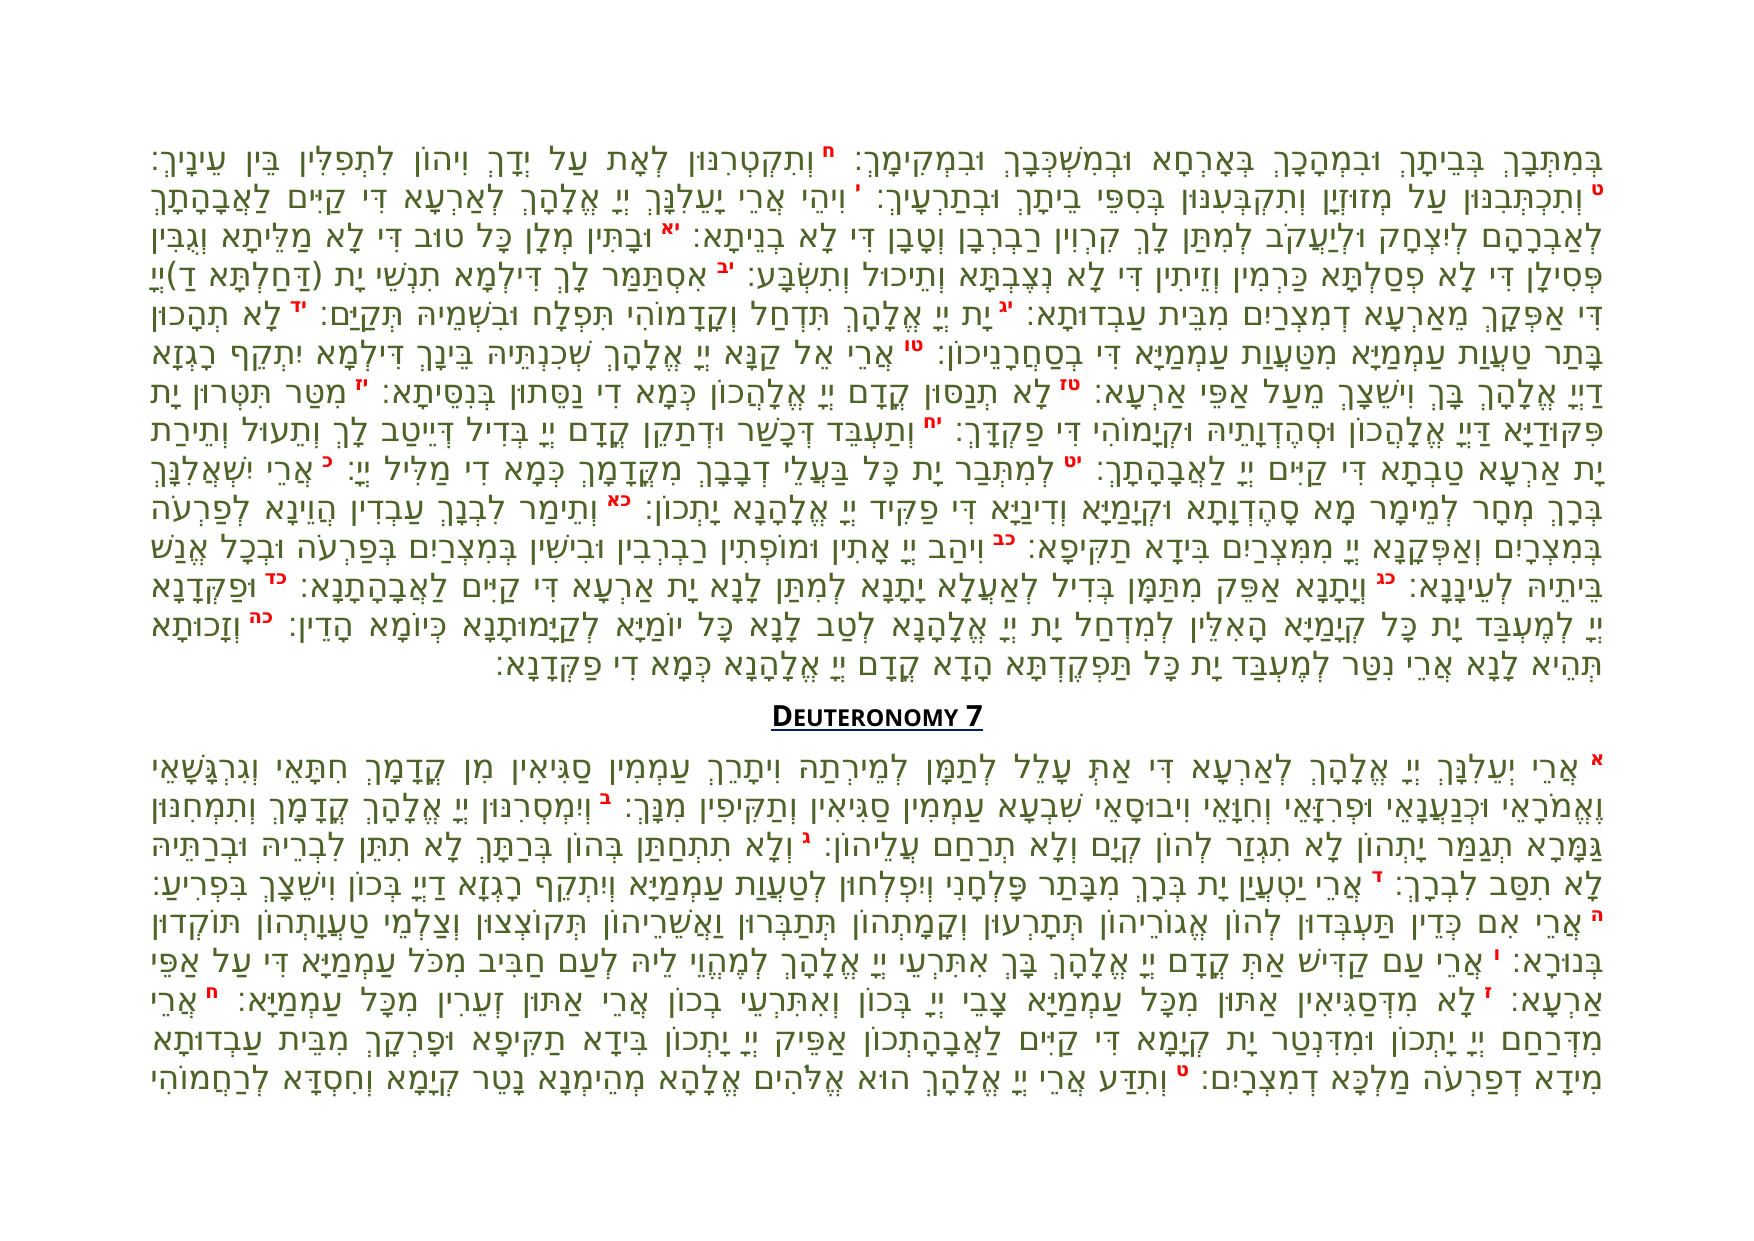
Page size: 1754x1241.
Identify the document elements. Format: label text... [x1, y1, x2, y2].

text א אֲרֵי יְעֵלִנָּךְ יְיָ אֱלָהָךְ לְאַרְעָא דִּי אַתְּ עָלֵל לְתַמָּן לְמֵירְתַהּ וִיתָרֵךְ עַמְמִין סַגִּיאִין מִן קֳדָמָךְ חִתָּאֵי וְגִרְגָּשָׁאֵי וֶאֱמֹרָאֵי וּכְנַעֲנָאֵי וּפְרִזָּאֵי וְחִוָּאֵי וִיבוּסָאֵי שִׁבְעָא עַמְמִין סַגִּיאִין וְתַקִּיפִין מִנָּךְ׃ ב וְיִמְסְרִנּוּן יְיָ אֱלָהָךְ קֳדָמָךְ וְתִמְחִנּוּן גַּמָּרָא תְגַמַּר יָתְהוֹן לָא תִגְזַר לְהוֹן קְיָם וְלָא תְרַחַם עֲלֵיהוֹן׃ ג וְלָא תִתְחַתַּן בְּהוֹן בְּרַתָּךְ לָא תִתֵּן לִבְרֵיהּ וּבְרַתֵּיהּ לָא תִסַּב לִבְרָךְ׃ ד אֲרֵי יַטְעֲיַן יָת בְּרָךְ מִבָּתַר פָּלְחָנִי וְיִפְלְחוּן לְטַעֲוַת עַמְמַיָּא וְיִתְקֵף רָגְזָא דַיְיָ בְּכוֹן וִישֵׁצָךְ בִּפְרִיעַ׃ ה אֲרֵי אִם כְּדֵין תַּעְבְּדוּן לְהוֹן אֱגוֹרֵיהוֹן תְּתָרְעוּן וְקָמָתְהוֹן תְּתַבְּרוּן וַאֲשֵׁרֵיהוֹן תְּקוֹצְצוּן וְצַלְמֵי טַעֲוָתְהוֹן תּוֹקְדוּן בְּנוּרָא׃ ו אֲרֵי עַם קַדִּישׁ אַתְּ קֳדָם יְיָ אֱלָהָךְ בָּךְ אִתִּרְעֵי יְיָ אֱלָהָךְ לְמֶהֱוֵי לֵיהּ לְעַם חַבִּיב מִכֹּל עַמְמַיָּא דִּי עַל אַפֵּי אַרְעָא׃ ז לָא מִדְּסַגִּיאִין אַתּוּן מִכָּל עַמְמַיָּא צָבֵי יְיָ בְּכוֹן וְאִתִּרְעֵי בְכוֹן אֲרֵי אַתּוּן זְעֵרִין מִכָּל עַמְמַיָּא׃ ח אֲרֵי מִדְּרַחַם יְיָ יָתְכוֹן וּמִדִּנְטַר יָת קְיָמָא דִּי קַיִּים לַאֲבָהָתְכוֹן אַפֵּיק יְיָ יָתְכוֹן בִּידָא תַקִּיפָא וּפָרְקָךְ מִבֵּית עַבְדוּתָא מִידָא דְפַרְעֹה מַלְכָּא דְמִצְרָיִם׃ ט וְתִדַּע אֲרֵי יְיָ אֱלָהָךְ הוּא אֱלֹּהִים אֱלָהָא מְהֵימְנָא נָטֵר קְיָמָא וְחִסְדָּא לְרַחֲמוֹהִי [150, 748, 1604, 1097]
text בְּמִתְּבָךְ בְּבֵיתָךְ וּבִמְהָכָךְ בְּאָרְחָא וּבְמִשְׁכְּבָךְ וּבִמְקִימָךְ׃ ח וְתִקְטְרִנּוּן לְאָת עַל יְדָךְ וִיהוֹן לִתְפִלִּין בֵּין עֵינָיךְ׃ ט וְתִכְתְּבִנּוּן עַל מְזוּזְיָן וְתִקְבְּעִנּוּן בְּסִפֵּי בֵיתָךְ וּבְתַרְעָיךְ׃ י וִיהֵי אֲרֵי יָעֵלִנָּךְ יְיָ אֱלָהָךְ לְאַרְעָא דִּי קַיִּים לַאֲבָהָתָךְ לְאַבְרָהָם לְיִצְחָק וּלְיַעֲקֹב לְמִתַּן לָךְ קִרְוִין רַבְרְבָן וְטָבָן דִּי לָא בְנֵיתָא׃ יא וּבָתִּין מְלָן כָּל טוּב דִּי לָא מַלֵּיתָא וְגֻבִּין פְּסִילָן דִּי לָא פְסַלְתָּא כַּרְמִין וְזֵיתִין דִּי לָא נְצֶבְתָּא וְתֵיכוּל וְתִשְׂבָּע׃ יב אִסְתַּמַּר לָךְ דִּילְמָא תִנְשֵׁי יָת (דַּחַלְתָּא דַ)יְיָ דִּי אַפְּקָךְ מֵאַרְעָא דְמִצְרַיִם מִבֵּית עַבְדוּתָא׃ יג יָת יְיָ אֱלָהָךְ תִּדְחַל וְקָדָמוֹהִי תִּפְלָח וּבִשְׁמֵיהּ תְּקַיַּם׃ יד לָא תְהָכוּן בָּתַר טַעֲוַת עַמְמַיָּא מִטַּעֲוַת עַמְמַיָּא דִּי בְסַחֲרָנֵיכוֹן׃ טו אֲרֵי אֵל קַנָּא יְיָ אֱלָהָךְ שְׁכִנְתֵּיהּ בֵּינָךְ דִּילְמָא יִתְקֵף רָגְזָא דַיְיָ אֱלָהָךְ בָּךְ וִישֵׁצָךְ מֵעַל אַפֵּי אַרְעָא׃ טז לָא תְנַסּוּן קֳדָם יְיָ אֱלָהֲכוֹן כְּמָא דִי נַסֵּתוּן בְּנִסֵּיתָא׃ יז מִטַּר תִּטְּרוּן יָת פִּקּוּדַיָּא דַּיְיָ אֱלָהֲכוֹן וּסְהֶדְוָתֵיהּ וּקְיָמוֹהִי דִּי פַקְדָּךְ׃ יח וְתַעְבֵּד דְּכָשַׁר וּדְתַקֵן קֳדָם יְיָ בְּדִיל דְּיֵיטַב לָךְ וְתֵעוּל וְתֵירַת יָת אַרְעָא טַבְתָא דִּי קַיִּים יְיָ לַאֲבָהָתָךְ׃ יט לְמִתְּבַר יָת כָּל בַּעֲלֵי דְבָבָךְ מִקֳּדָמָךְ כְּמָא דִי מַלִּיל יְיָ׃ כ אֲרֵי יִשְׁאֲלִנָּךְ בְּרָךְ מְחָר לְמֵימָר מָא סָהֶדְוָתָא וּקְיָמַיָּא וְדִינַיָּא דִּי פַקִּיד יְיָ אֱלָהָנָא יָתְכוֹן׃ כא וְתֵימַר לִבְנָךְ עַבְדִין הֲוֵינָא לְפַרְעֹה בְּמִצְרָיִם וְאַפְּקָנָא יְיָ מִמִּצְרַיִם בִּידָא תַקִּיפָא׃ כב וִיהַב יְיָ אָתִין וּמוֹפְתִין רַבְרְבִין וּבִישִׁין בְּמִצְרַיִם בְּפַרְעֹה וּבְכָל אֱנַשׁ בֵּיתֵיהּ לְעֵינָנָא׃ כג וְיָתָנָא אַפֵּק מִתַּמָּן בְּדִיל לְאַעֲלָא יָתָנָא לְמִתַּן לָנָא יָת אַרְעָא דִּי קַיִּים לַאֲבָהָתָנָא׃ כד וּפַקְּדָנָא יְיָ לְמֶעְבַּד יָת כָּל קְיָמַיָּא הָאִלֵּין לְמִדְחַל יָת יְיָ אֱלָהָנָא לְטַב לָנָא כָּל יוֹמַיָּא לְקַיָּמוּתָנָא כְּיוֹמָא הָדֵין׃ כה וְזָכוּתָא תְּהֵיא לָנָא אֲרֵי נִטַּר לְמֶעְבַּד יָת כָּל תַּפְקֶדְתָּא הָדָא קֳדָם יְיָ אֱלָהָנָא כְּמָא דִי פַקְּדָנָא׃ [150, 139, 1604, 683]
text Deuteronomy 7 [150, 695, 1604, 735]
